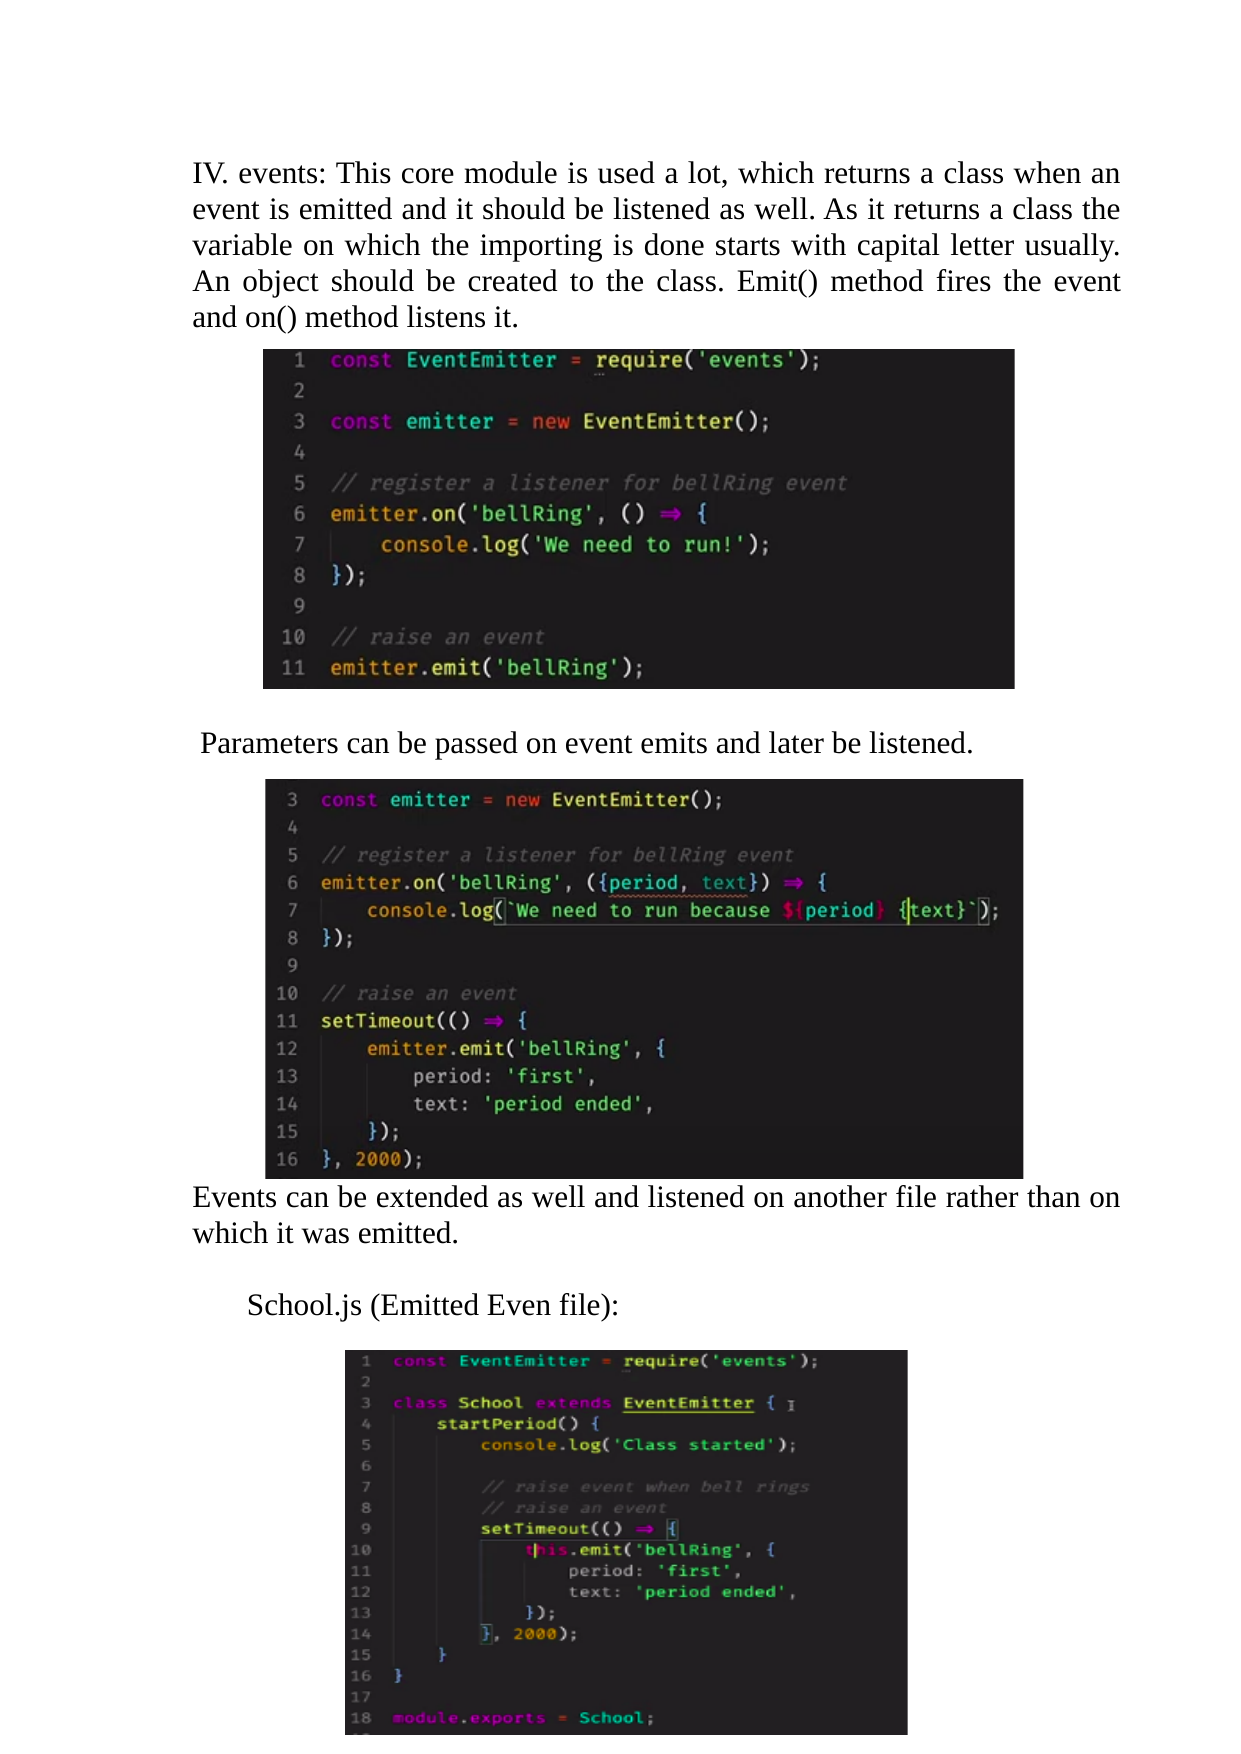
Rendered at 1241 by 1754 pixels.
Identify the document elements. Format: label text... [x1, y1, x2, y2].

text IV. events: This core module is used a lot, which returns a class when an event is emitted and it should be listened as well. As it returns a class the variable on which the importing is done starts with capital letter usually. An object should be created to the class. Emit() method fires the event and on() method listens it. [192, 154, 1122, 334]
text Parameters can be passed on event emits and later be listened. [192, 724, 1122, 760]
text Events can be extended as well and listened on another file rather than on which it was emitted. [192, 760, 1122, 1250]
picture [263, 349, 1015, 689]
text School.js (Emitted Even file): [192, 1286, 1122, 1322]
picture [345, 1350, 908, 1735]
picture [265, 779, 1024, 1179]
